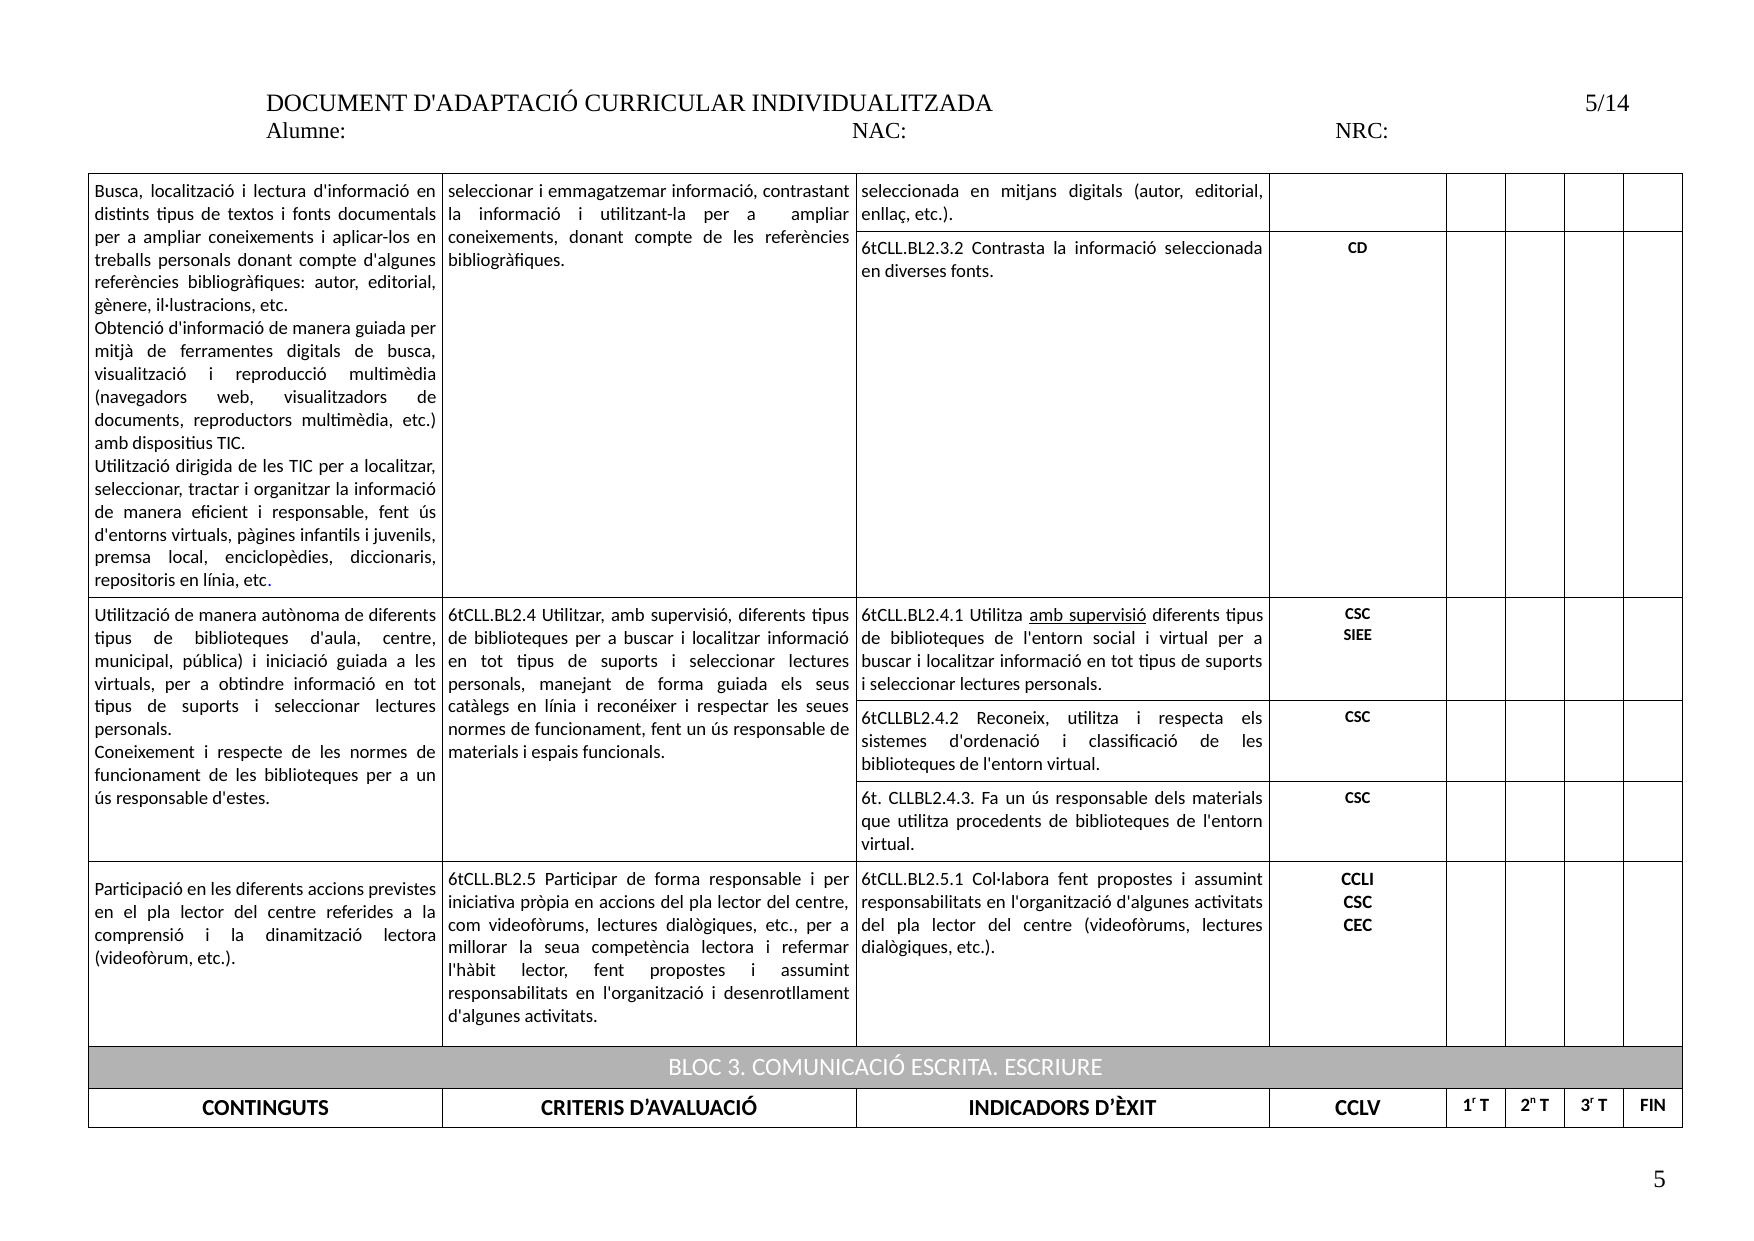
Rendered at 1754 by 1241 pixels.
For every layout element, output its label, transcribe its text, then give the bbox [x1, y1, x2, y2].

table_cell 3r T [1565, 1089, 1623, 1127]
table_cell [1624, 701, 1682, 781]
table_cell [1447, 232, 1505, 597]
table_cell 2n T [1506, 1089, 1564, 1127]
table_cell seleccionada en mitjans digitals (autor, editorial, enllaç, etc.). [857, 174, 1269, 231]
table_cell 1r T [1447, 1089, 1505, 1127]
table_cell 6tCLL.BL2.5.1 Col·labora fent propostes i assumint responsabilitats en l'organització d'algunes activitats del pla lector del centre (videofòrums, lectures dialògiques, etc.). [857, 862, 1269, 1046]
table_cell 6tCLL.BL2.5 Participar de forma responsable i per iniciativa pròpia en accions del pla lector del centre, com videofòrums, lectures dialògiques, etc., per a millorar la seua competència lectora i refermar l'hàbit lector, fent propostes i assumint responsabilitats en l'organització i desenrotllament d'algunes activitats. [443, 862, 856, 1046]
table_cell [1624, 174, 1682, 231]
table_cell seleccionar i emmagatzemar informació, contrastant la informació i utilitzant-la per a ampliar coneixements, donant compte de les referències bibliogràfiques. [443, 174, 856, 597]
table_cell [1447, 701, 1505, 781]
table_cell CSC SIEE [1270, 598, 1446, 700]
table_cell [1447, 862, 1505, 1046]
table_cell [1624, 232, 1682, 597]
table_cell 6tCLL.BL2.4 Utilitzar, amb supervisió, diferents tipus de biblioteques per a buscar i localitzar informació en tot tipus de suports i seleccionar lectures personals, manejant de forma guiada els seus catàlegs en línia i reconéixer i respectar les seues normes de funcionament, fent un ús responsable de materials i espais funcionals. [443, 598, 856, 861]
table_cell [1624, 598, 1682, 700]
table_cell 6t. CLLBL2.4.3. Fa un ús responsable dels materials que utilitza procedents de biblioteques de l'entorn virtual. [857, 782, 1269, 861]
table_cell [1506, 232, 1564, 597]
table_cell [1565, 232, 1623, 597]
table_cell CSC [1270, 701, 1446, 781]
table_cell INDICADORS D’ÈXIT [857, 1089, 1269, 1127]
table_cell 6tCLL.BL2.4.1 Utilitza amb supervisió diferents tipus de biblioteques de l'entorn social i virtual per a buscar i localitzar informació en tot tipus de suports i seleccionar lectures personals. [857, 598, 1269, 700]
table_cell [1447, 598, 1505, 700]
table_cell CCLV [1270, 1089, 1446, 1127]
table_cell CSC [1270, 782, 1446, 861]
table_cell BLOC 3. COMUNICACIÓ ESCRITA. ESCRIURE [89, 1047, 1682, 1088]
table_cell [1506, 174, 1564, 231]
table_cell FIN [1624, 1089, 1682, 1127]
table_cell [1565, 862, 1623, 1046]
table_cell [1565, 701, 1623, 781]
table_cell [1447, 174, 1505, 231]
table_cell [1447, 782, 1505, 861]
table_cell [1565, 782, 1623, 861]
table_cell [1506, 701, 1564, 781]
table_cell [1565, 598, 1623, 700]
table_cell Participació en les diferents accions previstes en el pla lector del centre referides a la comprensió i la dinamització lectora (videofòrum, etc.). [89, 862, 442, 1046]
table_cell [1565, 174, 1623, 231]
table_cell [1624, 862, 1682, 1046]
table_cell CRITERIS D’AVALUACIÓ [443, 1089, 856, 1127]
table_cell [1624, 782, 1682, 861]
table_cell Utilització de manera autònoma de diferents tipus de biblioteques d'aula, centre, municipal, pública) i iniciació guiada a les virtuals, per a obtindre informació en tot tipus de suports i seleccionar lectures personals. Coneixement i respecte de les normes de funcionament de les biblioteques per a un ús responsable d'estes. [89, 598, 442, 861]
table_cell CD [1270, 232, 1446, 597]
table_cell [1506, 862, 1564, 1046]
table_cell CONTINGUTS [89, 1089, 442, 1127]
table_cell 6tCLL.BL2.3.2 Contrasta la informació seleccionada en diverses fonts. [857, 232, 1269, 597]
table_cell [1506, 782, 1564, 861]
table_cell 6tCLLBL2.4.2 Reconeix, utilitza i respecta els sistemes d'ordenació i classificació de les biblioteques de l'entorn virtual. [857, 701, 1269, 781]
table_cell [1506, 598, 1564, 700]
table_cell CCLI CSC CEC [1270, 862, 1446, 1046]
table_cell Busca, localització i lectura d'informació en distints tipus de textos i fonts documentals per a ampliar coneixements i aplicar-los en treballs personals donant compte d'algunes referències bibliogràfiques: autor, editorial, gènere, il·lustracions, etc. Obtenció d'informació de manera guiada per mitjà de ferramentes digitals de busca, visualització i reproducció multimèdia (navegadors web, visualitzadors de documents, reproductors multimèdia, etc.) amb dispositius TIC. Utilització dirigida de les TIC per a localitzar, seleccionar, tractar i organitzar la informació de manera eficient i responsable, fent ús d'entorns virtuals, pàgines infantils i juvenils, premsa local, enciclopèdies, diccionaris, repositoris en línia, etc. [89, 174, 442, 597]
table_cell [1270, 174, 1446, 231]
